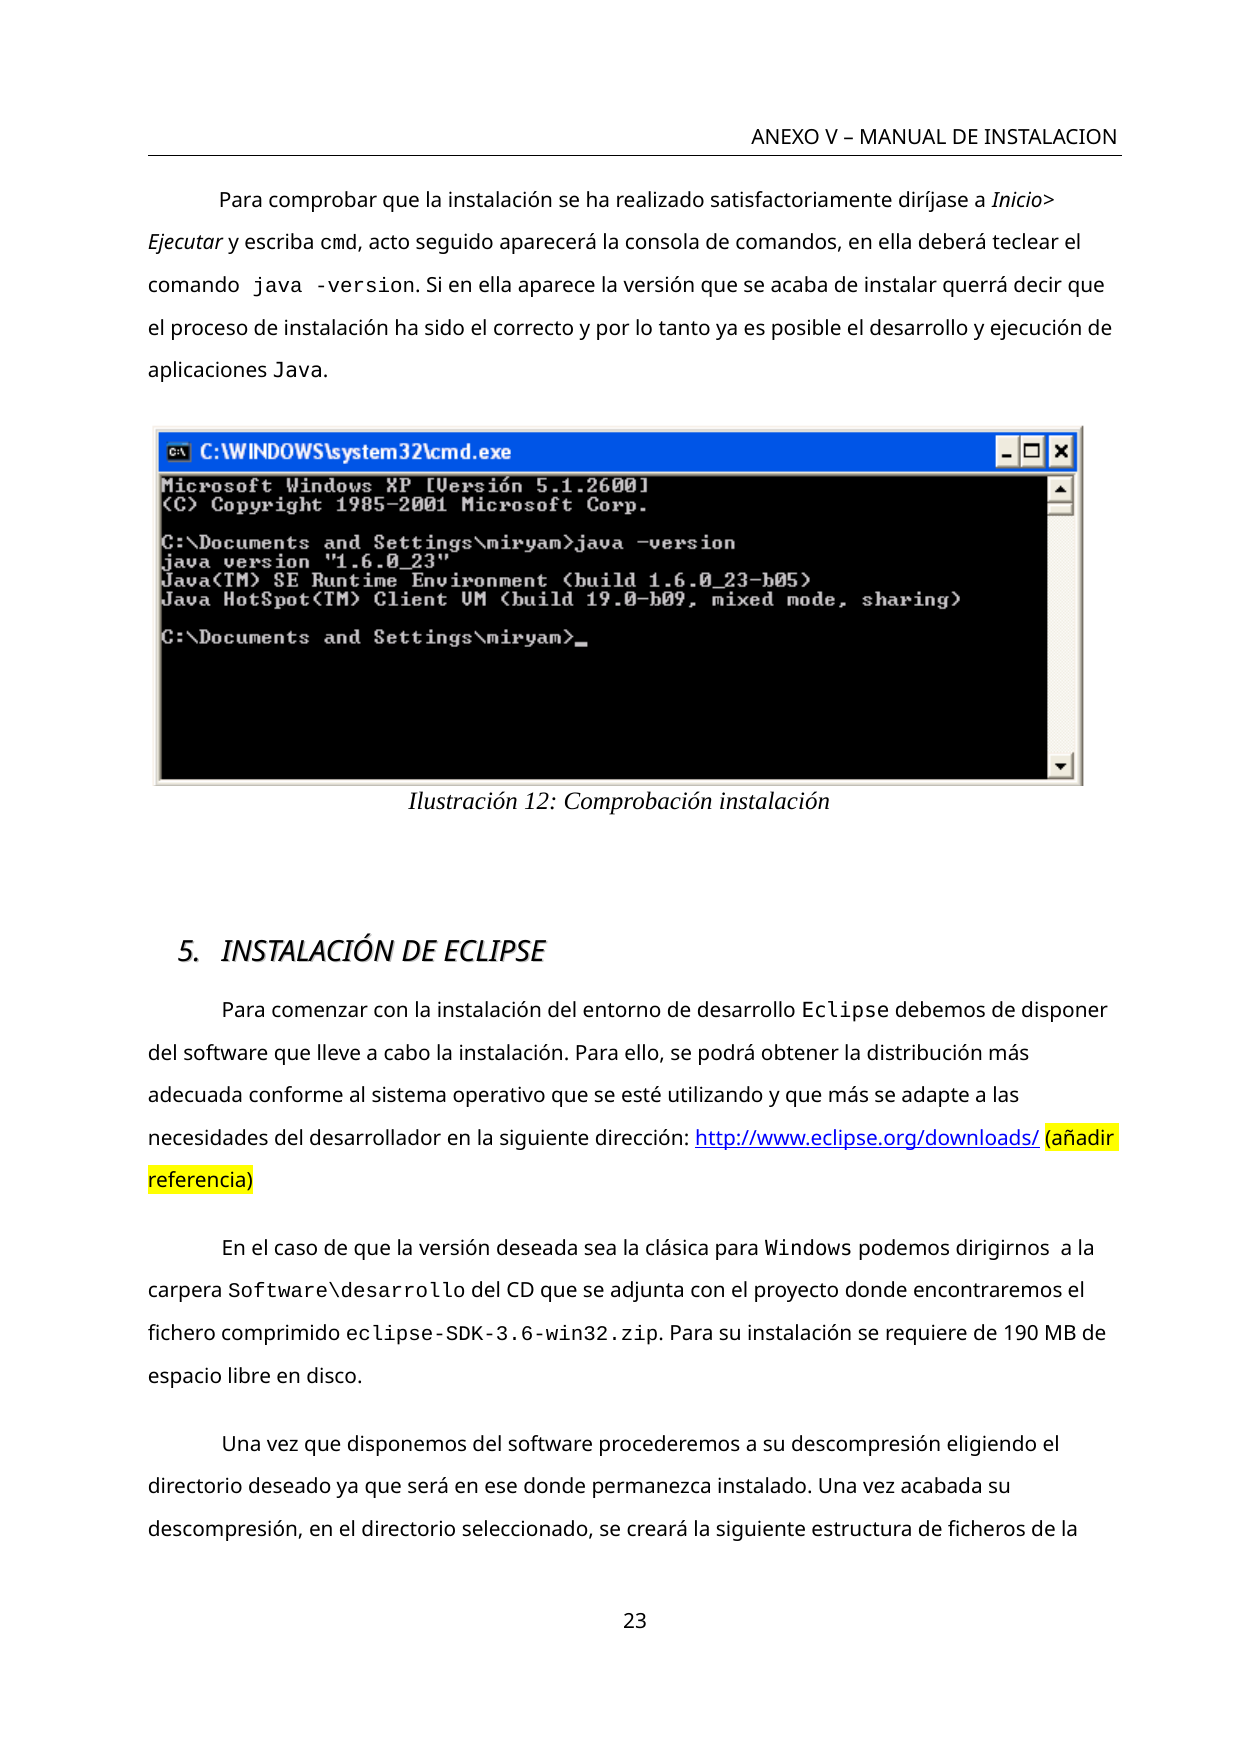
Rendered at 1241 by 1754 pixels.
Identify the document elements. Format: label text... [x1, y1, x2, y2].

text En el caso de que la versión deseada sea la clásica para Windows podemos dirigirnos a la carpera Software\desarrollo del CD que se adjunta con el proyecto donde encontraremos el fichero comprimido eclipse-SDK-3.6-win32.zip. Para su instalación se requiere de 190 MB de espacio libre en disco. [148, 1233, 1122, 1389]
text Una vez que disponemos del software procederemos a su descompresión eligiendo el directorio deseado ya que será en ese donde permanezca instalado. Una vez acabada su descompresión, en el directorio seleccionado, se creará la siguiente estructura de ficheros de la [148, 1429, 1122, 1542]
text Para comenzar con la instalación del entorno de desarrollo Eclipse debemos de disponer del software que lleve a cabo la instalación. Para ello, se podrá obtener la distribución más adecuada conforme al sistema operativo que se esté utilizando y que más se adapte a las necesidades del desarrollador en la siguiente dirección: http://www.eclipse.org/downloads/ (añadir referencia) [148, 995, 1122, 1194]
text Para comprobar que la instalación se ha realizado satisfactoriamente diríjase a Inicio> Ejecutar y escriba cmd, acto seguido aparecerá la consola de comandos, en ella deberá teclear el comando java -version. Si en ella aparece la versión que se acaba de instalar querrá decir que el proceso de instalación ha sido el correcto y por lo tanto ya es posible el desarrollo y ejecución de aplicaciones Java. [148, 185, 1122, 384]
subtitle INSTALACIÓN DE ECLIPSE [177, 930, 1122, 970]
text Ilustración 12: Comprobación instalación [148, 786, 1092, 814]
